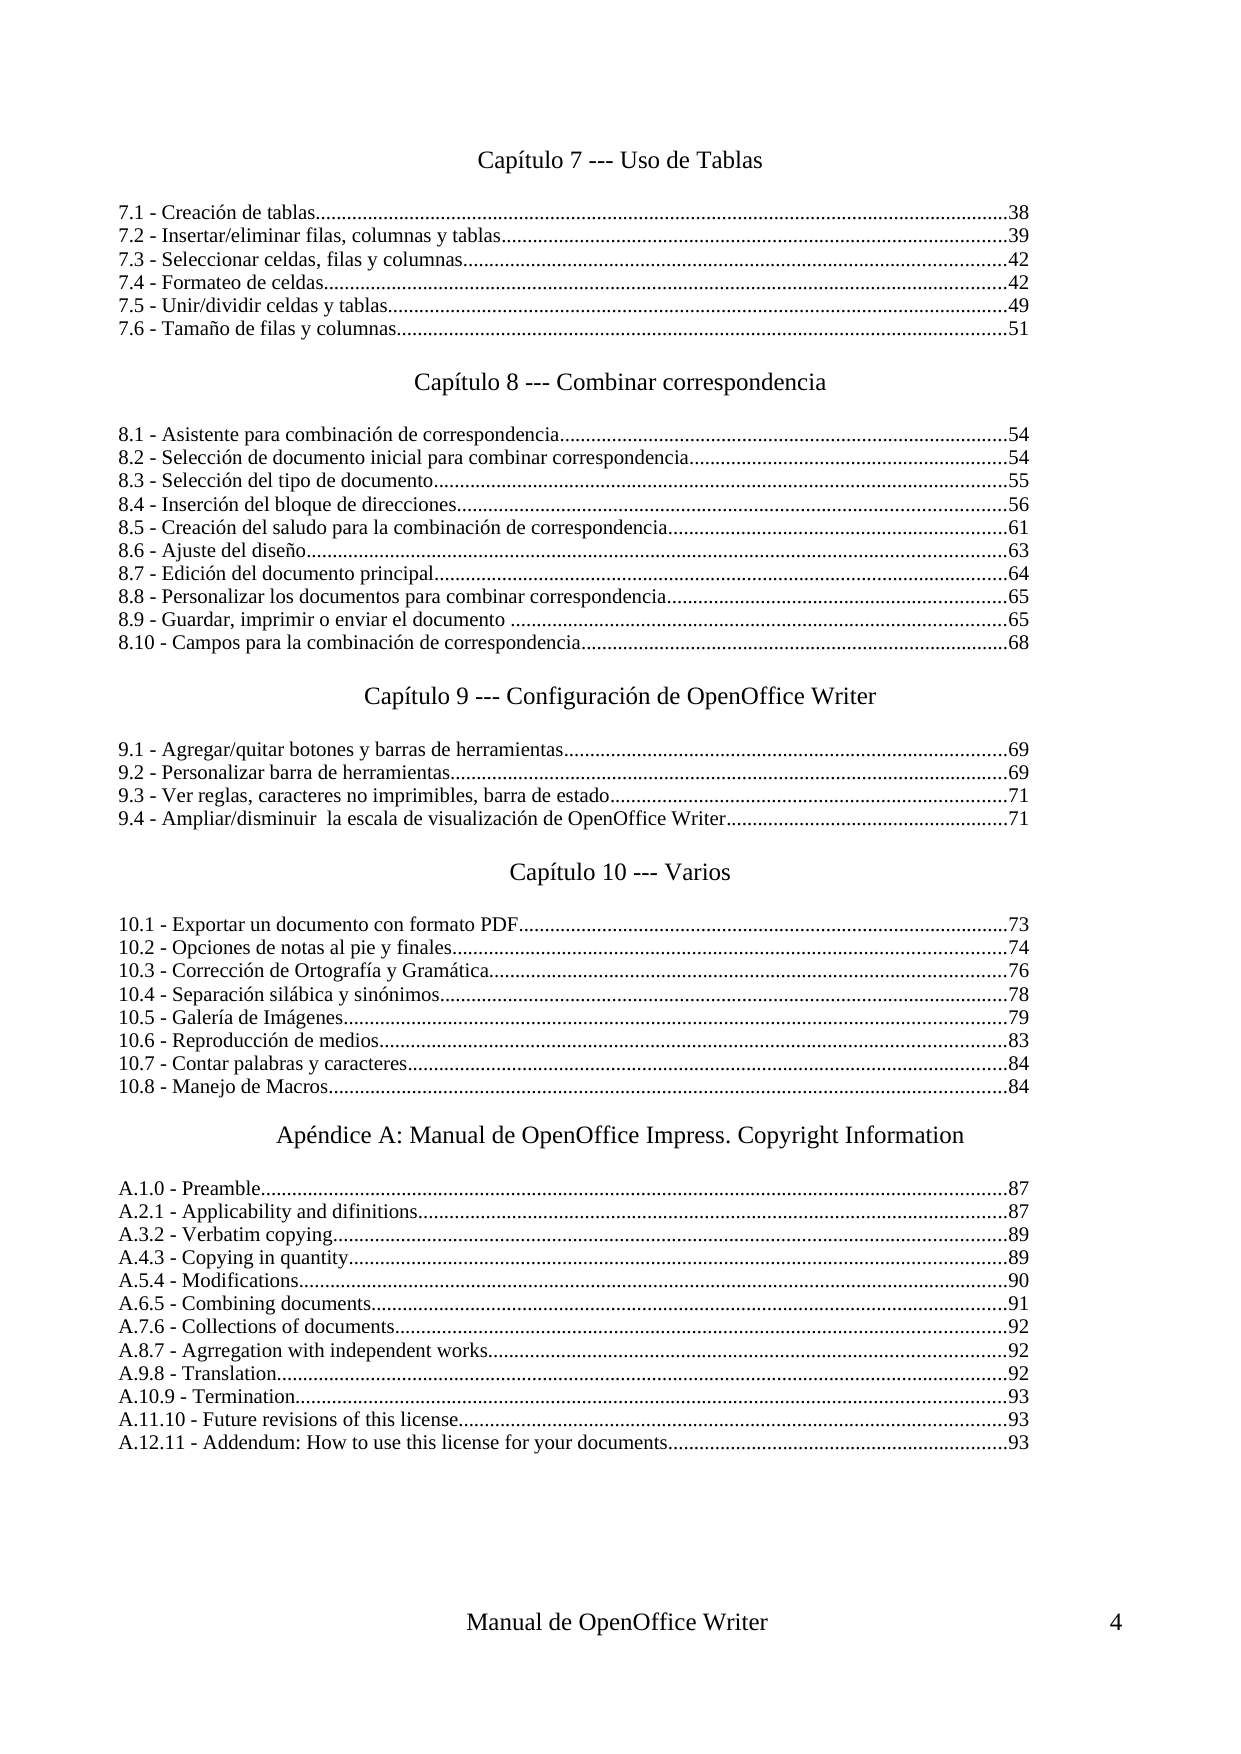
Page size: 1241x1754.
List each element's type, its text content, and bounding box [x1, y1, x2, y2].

text A.3.2 - Verbatim copying 89 [118, 1223, 1122, 1246]
text 9.3 - Ver reglas, caracteres no imprimibles, barra de estado 71 [118, 784, 1122, 807]
text 8.6 - Ajuste del diseño 63 [118, 539, 1122, 562]
text 7.6 - Tamaño de filas y columnas 51 [118, 317, 1122, 340]
text 8.5 - Creación del saludo para la combinación de correspondencia 61 [118, 516, 1122, 539]
text A.2.1 - Applicability and difinitions 87 [118, 1200, 1122, 1223]
text A.11.10 - Future revisions of this license 93 [118, 1408, 1122, 1431]
text Capítulo 8 --- Combinar correspondencia [118, 368, 1122, 395]
text A.4.3 - Copying in quantity 89 [118, 1246, 1122, 1269]
text A.9.8 - Translation 92 [118, 1362, 1122, 1385]
text 8.10 - Campos para la combinación de correspondencia 68 [118, 631, 1122, 654]
text 8.8 - Personalizar los documentos para combinar correspondencia 65 [118, 585, 1122, 608]
text A.5.4 - Modifications 90 [118, 1269, 1122, 1292]
text A.7.6 - Collections of documents 92 [118, 1315, 1122, 1338]
text Capítulo 9 --- Configuración de OpenOffice Writer [118, 682, 1122, 710]
text 8.3 - Selección del tipo de documento 55 [118, 469, 1122, 492]
text A.12.11 - Addendum: How to use this license for your documents 93 [118, 1431, 1122, 1454]
text 10.1 - Exportar un documento con formato PDF 73 [118, 913, 1122, 936]
text Capítulo 7 --- Uso de Tablas [118, 146, 1122, 173]
text Apéndice A: Manual de OpenOffice Impress. Copyright Information [118, 1121, 1122, 1149]
text A.8.7 - Agrregation with independent works 92 [118, 1338, 1122, 1362]
text 8.7 - Edición del documento principal 64 [118, 562, 1122, 585]
text Capítulo 10 --- Varios [118, 858, 1122, 885]
text 9.4 - Ampliar/disminuir la escala de visualización de OpenOffice Writer 71 [118, 807, 1122, 830]
text 8.2 - Selección de documento inicial para combinar correspondencia 54 [118, 446, 1122, 469]
text 10.8 - Manejo de Macros 84 [118, 1075, 1122, 1098]
text A.10.9 - Termination 93 [118, 1385, 1122, 1408]
text 7.1 - Creación de tablas 38 [118, 201, 1122, 224]
text 10.5 - Galería de Imágenes 79 [118, 1006, 1122, 1029]
text 9.1 - Agregar/quitar botones y barras de herramientas 69 [118, 737, 1122, 761]
text 10.2 - Opciones de notas al pie y finales 74 [118, 936, 1122, 959]
text 7.2 - Insertar/eliminar filas, columnas y tablas 39 [118, 224, 1122, 247]
text 10.4 - Separación silábica y sinónimos 78 [118, 982, 1122, 1006]
text A.6.5 - Combining documents 91 [118, 1292, 1122, 1315]
text 7.5 - Unir/dividir celdas y tablas 49 [118, 294, 1122, 317]
text 10.7 - Contar palabras y caracteres 84 [118, 1052, 1122, 1075]
text 9.2 - Personalizar barra de herramientas 69 [118, 761, 1122, 784]
text 7.3 - Seleccionar celdas, filas y columnas 42 [118, 247, 1122, 271]
text 8.4 - Inserción del bloque de direcciones 56 [118, 492, 1122, 516]
text 8.9 - Guardar, imprimir o enviar el documento 65 [118, 608, 1122, 631]
text 10.3 - Corrección de Ortografía y Gramática 76 [118, 959, 1122, 982]
text A.1.0 - Preamble 87 [118, 1177, 1122, 1200]
text 7.4 - Formateo de celdas 42 [118, 271, 1122, 294]
text 10.6 - Reproducción de medios 83 [118, 1029, 1122, 1052]
text 8.1 - Asistente para combinación de correspondencia 54 [118, 423, 1122, 446]
